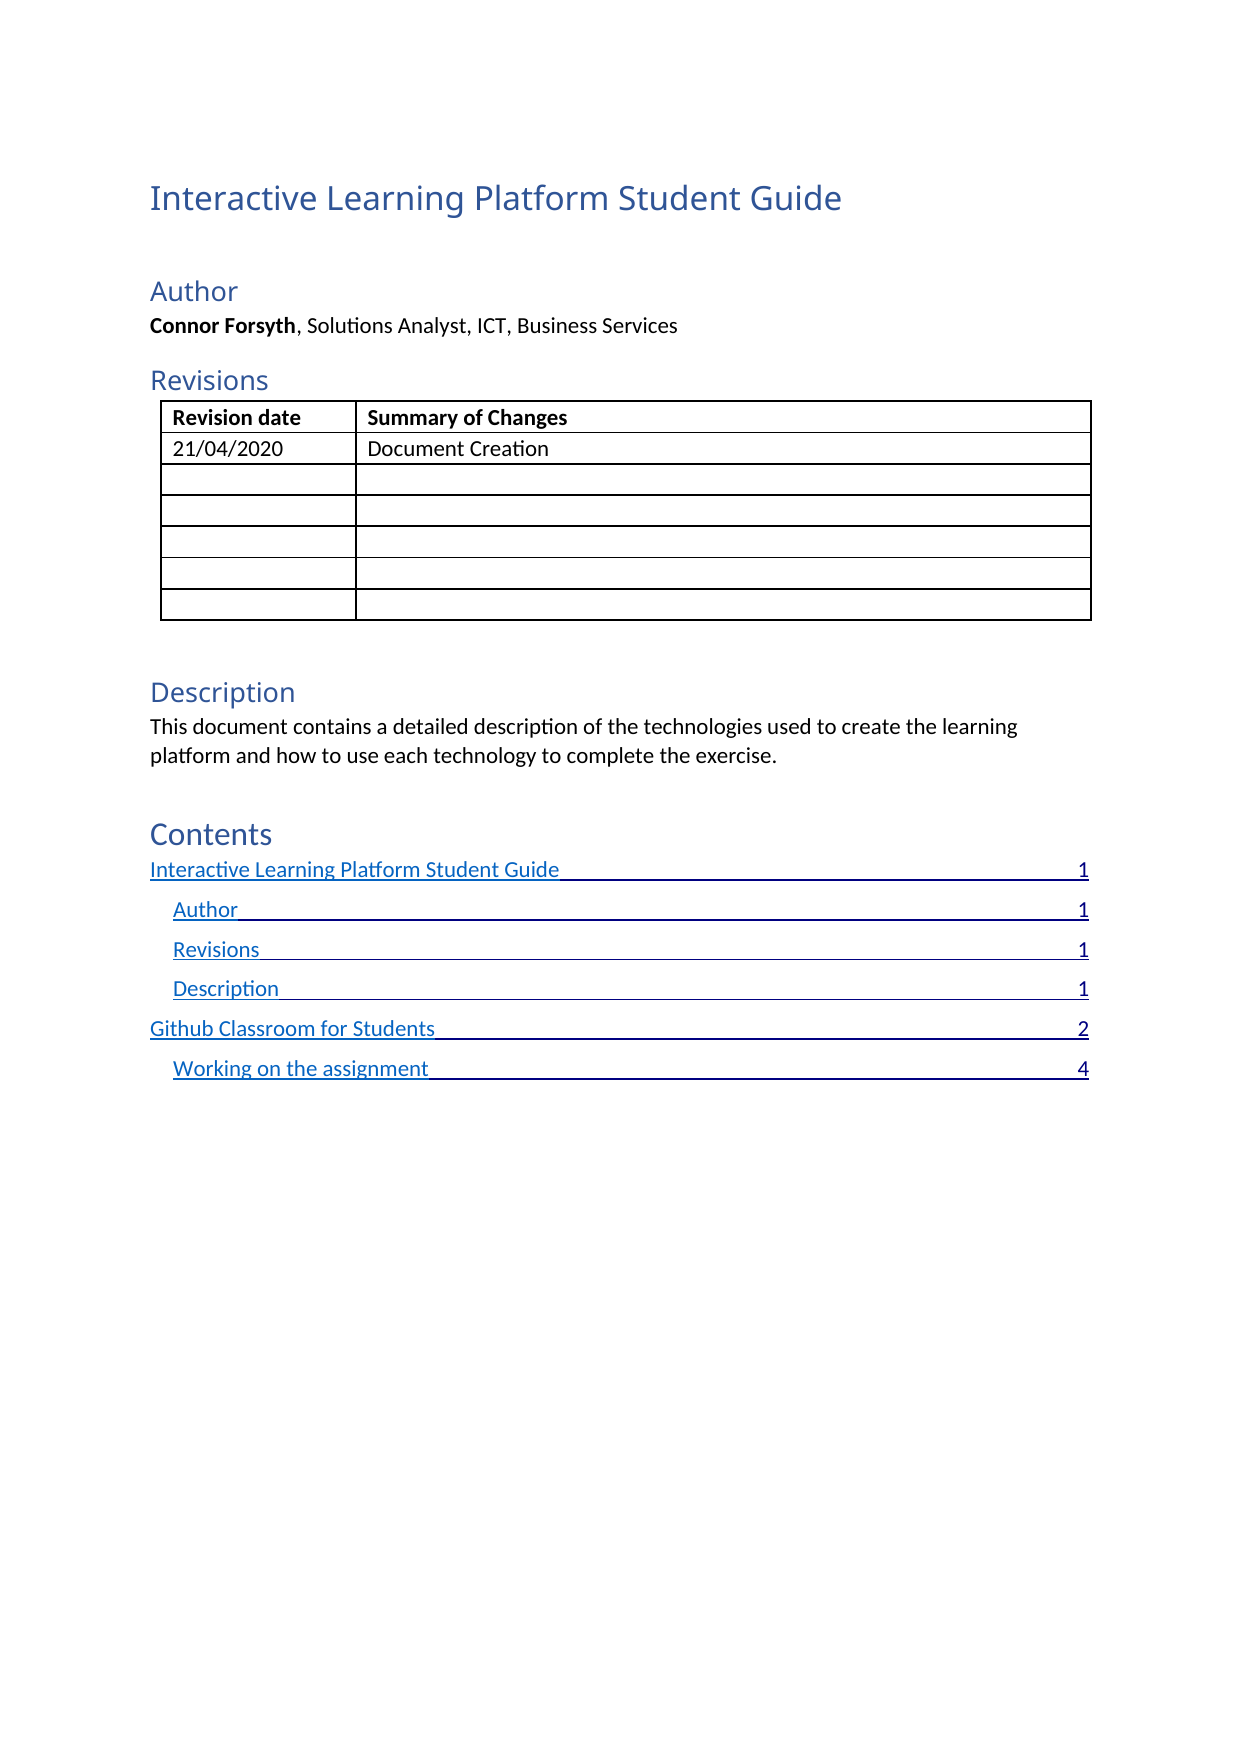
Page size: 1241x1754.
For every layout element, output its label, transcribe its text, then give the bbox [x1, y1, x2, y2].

table_cell Document Creation [357, 433, 1090, 463]
subtitle Description [150, 673, 1090, 710]
table_cell [357, 558, 1090, 588]
text Github Classroom for Students 2 [150, 1014, 1090, 1042]
subtitle Interactive Learning Platform Student Guide [150, 175, 1090, 220]
text Interactive Learning Platform Student Guide 1 [150, 855, 1090, 883]
table_cell [162, 496, 355, 525]
text Revisions 1 [173, 935, 1090, 963]
subtitle Revisions [150, 362, 1090, 398]
table_header Summary of Changes [357, 402, 1090, 432]
text Working on the assignment 4 [173, 1054, 1090, 1082]
table_cell [357, 465, 1090, 494]
subtitle Author [150, 273, 1090, 310]
text Contents [150, 812, 1090, 853]
table_cell [162, 558, 355, 588]
table_cell [357, 590, 1090, 619]
text Description 1 [173, 974, 1090, 1003]
table_cell 21/04/2020 [162, 433, 355, 463]
table_cell [162, 590, 355, 619]
table_header Revision date [162, 402, 355, 432]
text Author 1 [173, 895, 1090, 923]
table_cell [357, 527, 1090, 557]
text This document contains a detailed description of the technologies used to create the learning platform and how to use each technology to complete the exercise. [150, 712, 1090, 769]
table_cell [162, 465, 355, 494]
text Connor Forsyth, Solutions Analyst, ICT, Business Services [150, 311, 1090, 339]
table_cell [357, 496, 1090, 525]
table_cell [162, 527, 355, 557]
